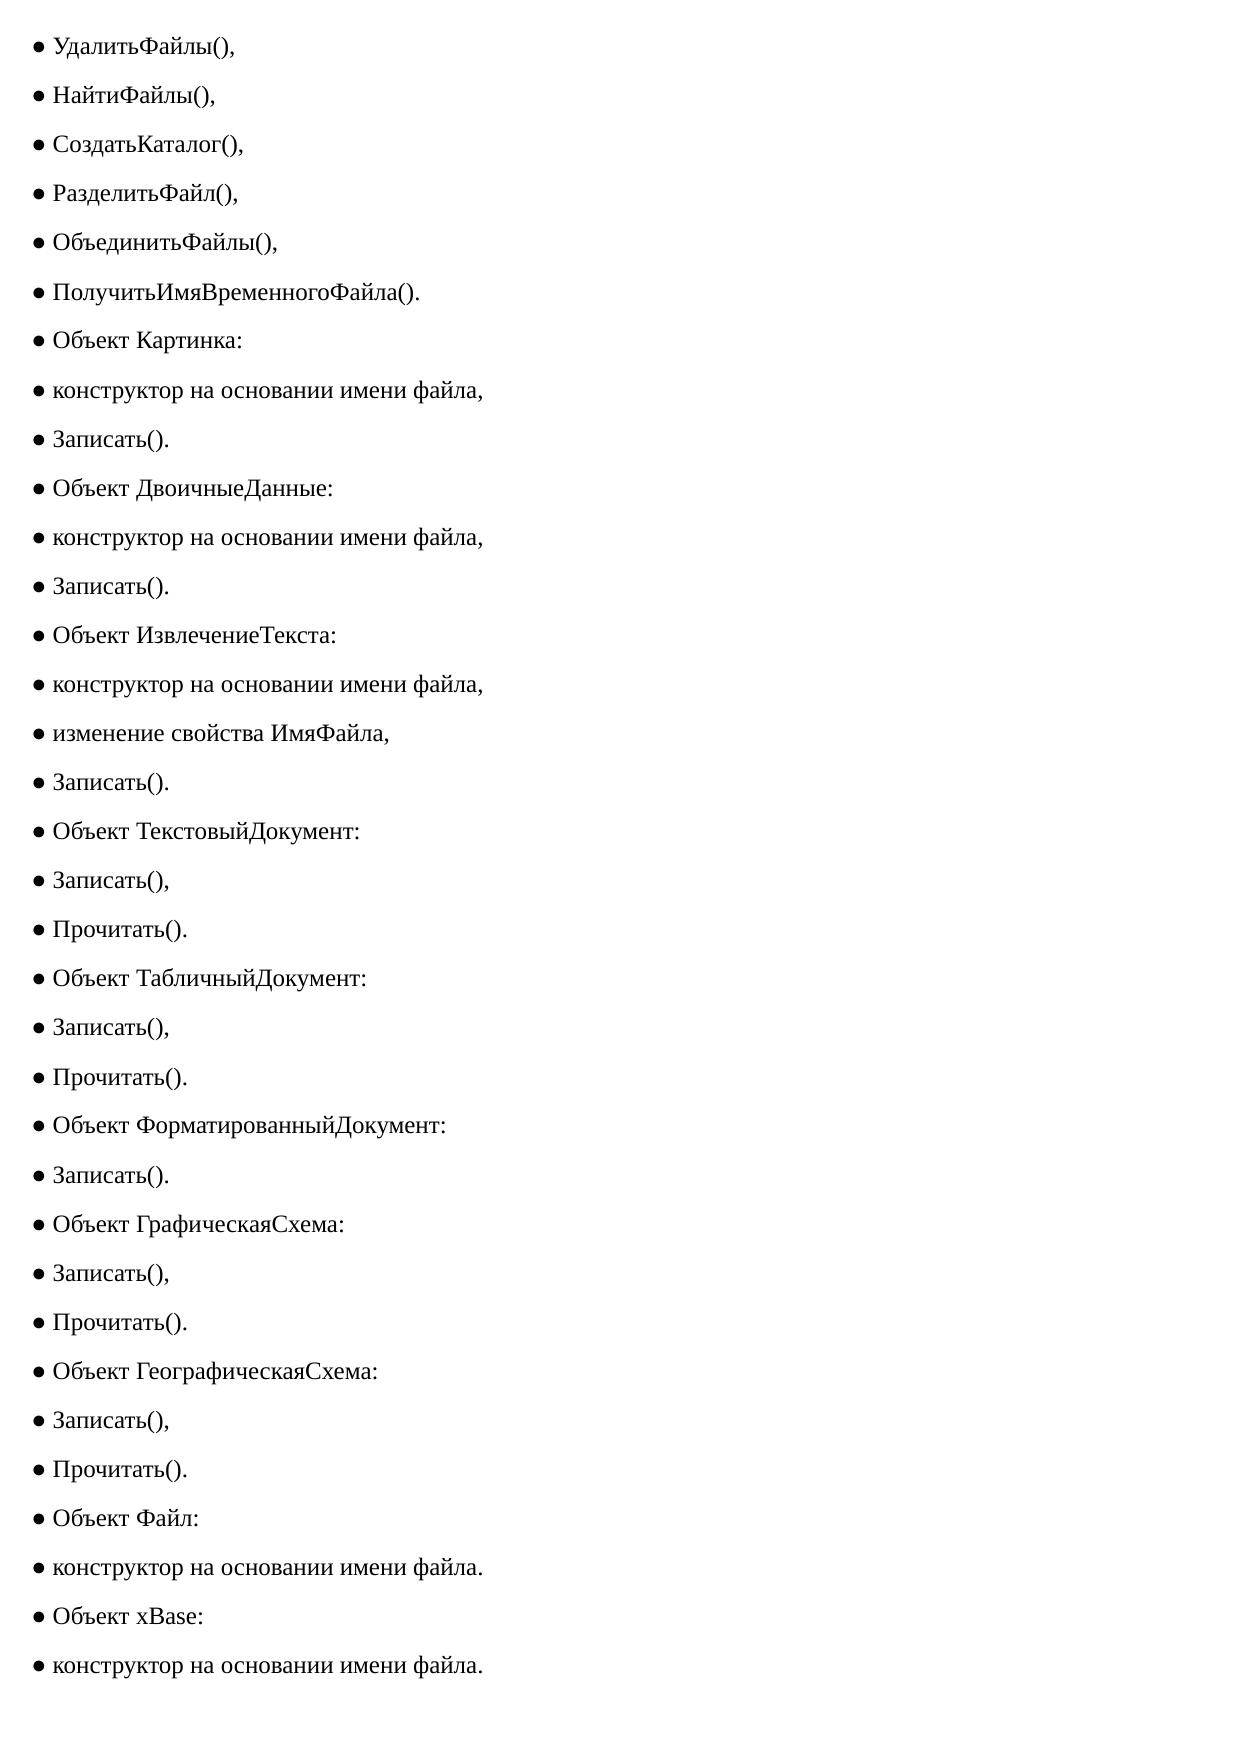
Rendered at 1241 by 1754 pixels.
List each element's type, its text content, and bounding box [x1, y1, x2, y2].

text ● Записать(). [31, 1160, 1212, 1188]
text ● Прочитать(). [31, 1062, 1212, 1090]
text ● конструктор на основании имени файла. [31, 1552, 1212, 1581]
text ● конструктор на основании имени файла, [31, 375, 1212, 403]
text ● Записать(), [31, 1405, 1212, 1434]
text ● Записать(). [31, 571, 1212, 600]
text ● ПолучитьИмяВременногоФайла(). [31, 277, 1212, 305]
text ● Записать(). [31, 767, 1212, 796]
text ● Объект Файл: [31, 1503, 1212, 1532]
text ● конструктор на основании имени файла. [31, 1650, 1212, 1679]
text ● СоздатьКаталог(), [31, 129, 1212, 158]
text ● Объект ТабличныйДокумент: [31, 963, 1212, 992]
text ● Объект ТекстовыйДокумент: [31, 816, 1212, 845]
text ● Прочитать(). [31, 1454, 1212, 1483]
text ● НайтиФайлы(), [31, 80, 1212, 109]
text ● Объект ГеографическаяСхема: [31, 1356, 1212, 1385]
text ● Объект ИзвлечениеТекста: [31, 620, 1212, 649]
text ● Записать(), [31, 865, 1212, 894]
text ● Объект ГрафическаяСхема: [31, 1209, 1212, 1237]
text ● конструктор на основании имени файла, [31, 522, 1212, 551]
text ● Записать(), [31, 1012, 1212, 1041]
text ● конструктор на основании имени файла, [31, 669, 1212, 698]
text ● РазделитьФайл(), [31, 178, 1212, 207]
text ● ОбъединитьФайлы(), [31, 227, 1212, 256]
text ● Прочитать(). [31, 914, 1212, 943]
text ● Объект Картинка: [31, 326, 1212, 354]
text ● изменение свойства ИмяФайла, [31, 718, 1212, 747]
text ● Прочитать(). [31, 1307, 1212, 1336]
text ● Объект ДвоичныеДанные: [31, 473, 1212, 502]
text ● УдалитьФайлы(), [31, 31, 1212, 60]
text ● Записать(). [31, 424, 1212, 452]
text ● Объект xBase: [31, 1601, 1212, 1630]
text ● Объект ФорматированныйДокумент: [31, 1111, 1212, 1139]
text ● Записать(), [31, 1258, 1212, 1287]
